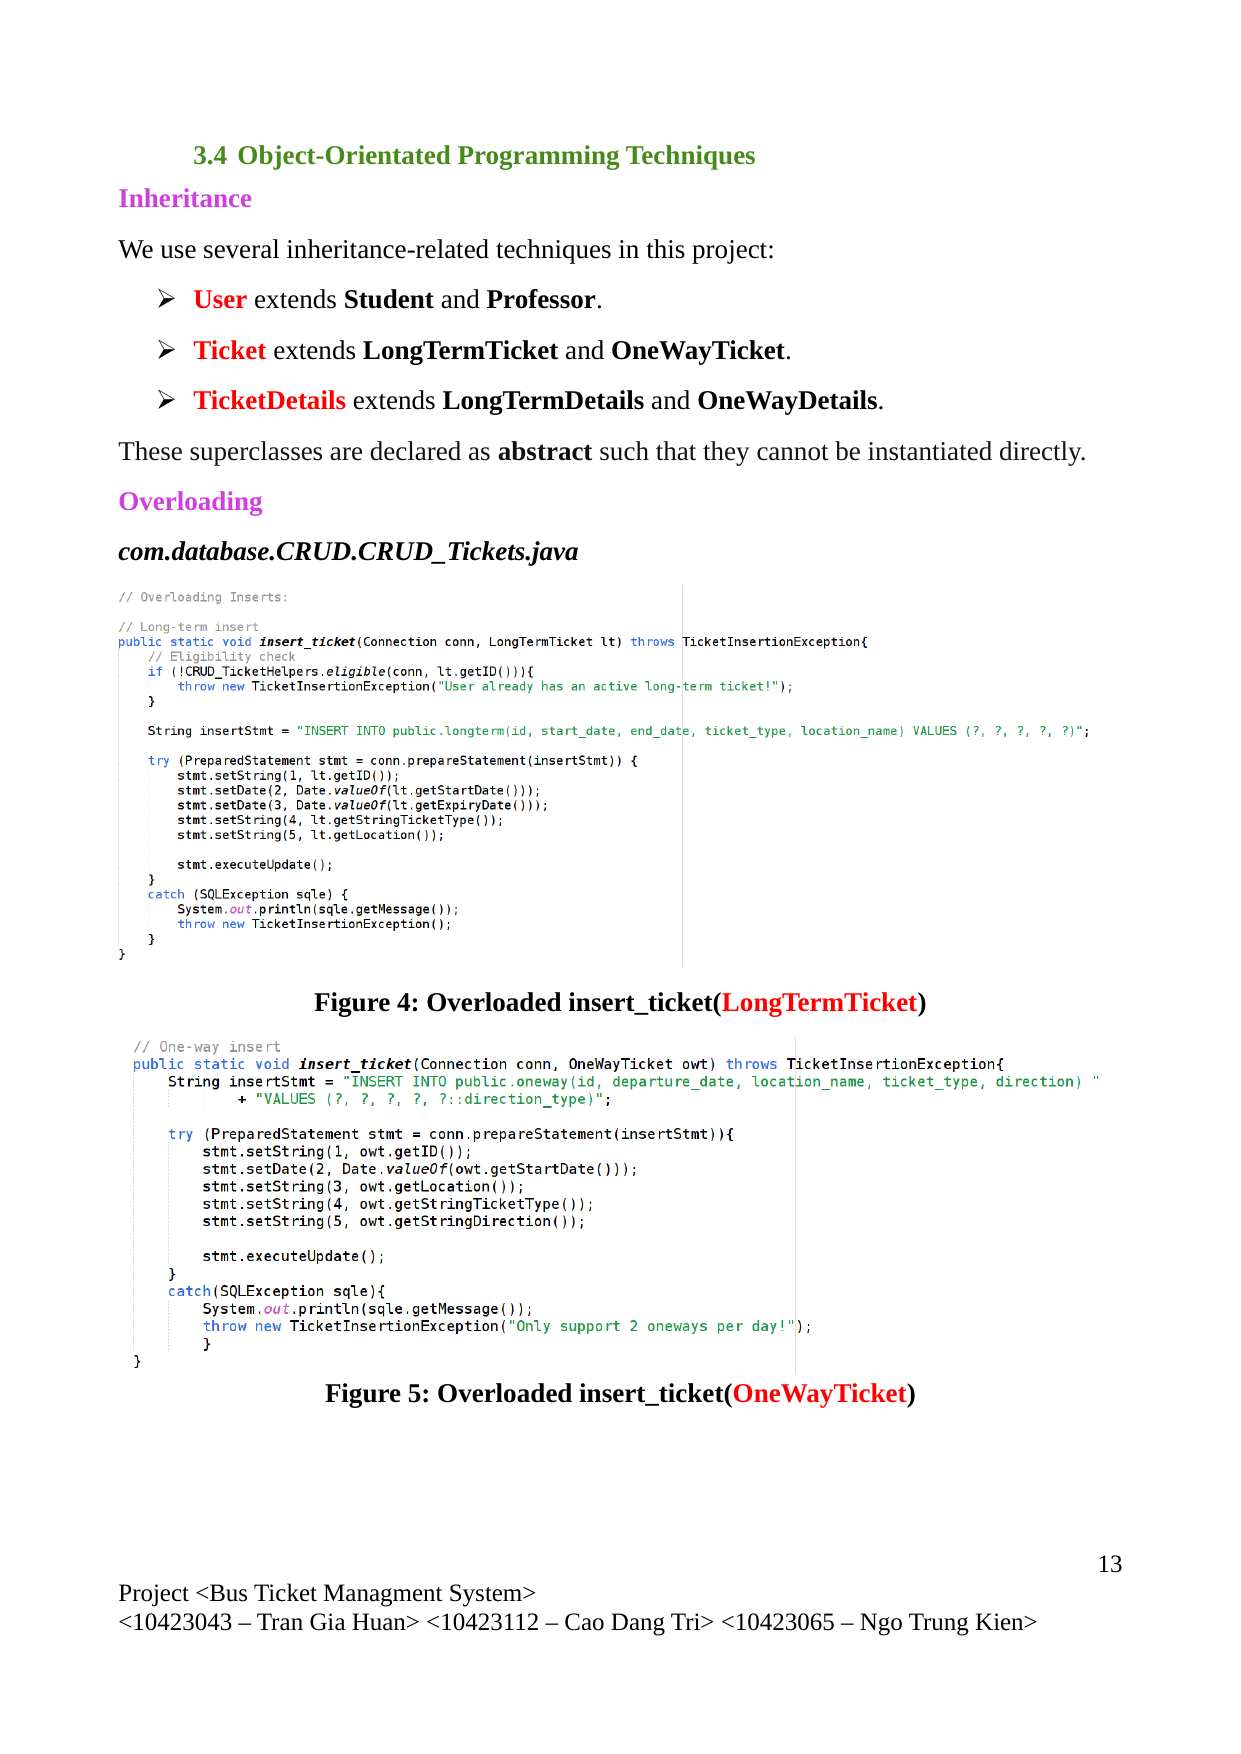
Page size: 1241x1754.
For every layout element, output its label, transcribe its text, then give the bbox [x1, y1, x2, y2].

list Ticket extends LongTermTicket and OneWayTicket. [156, 334, 1122, 365]
text Figure 5: Overloaded insert_ticket(OneWayTicket) [118, 1036, 1122, 1408]
text com.database.CRUD.CRUD_Tickets.java [118, 535, 1122, 567]
text Inheritance [118, 183, 1122, 214]
text Overloading [118, 485, 1122, 516]
list User extends Student and Professor. [156, 283, 1122, 314]
picture [132, 1036, 1108, 1373]
text These superclasses are declared as abstract such that they cannot be instantiated directly. [118, 435, 1122, 466]
picture [118, 585, 1094, 967]
list TicketDetails extends LongTermDetails and OneWayDetails. [156, 384, 1122, 416]
subtitle Object-Orientated Programming Techniques [193, 139, 1122, 170]
text We use several inheritance-related techniques in this project: [118, 233, 1122, 264]
text Figure 4: Overloaded insert_ticket(LongTermTicket) [118, 986, 1122, 1017]
